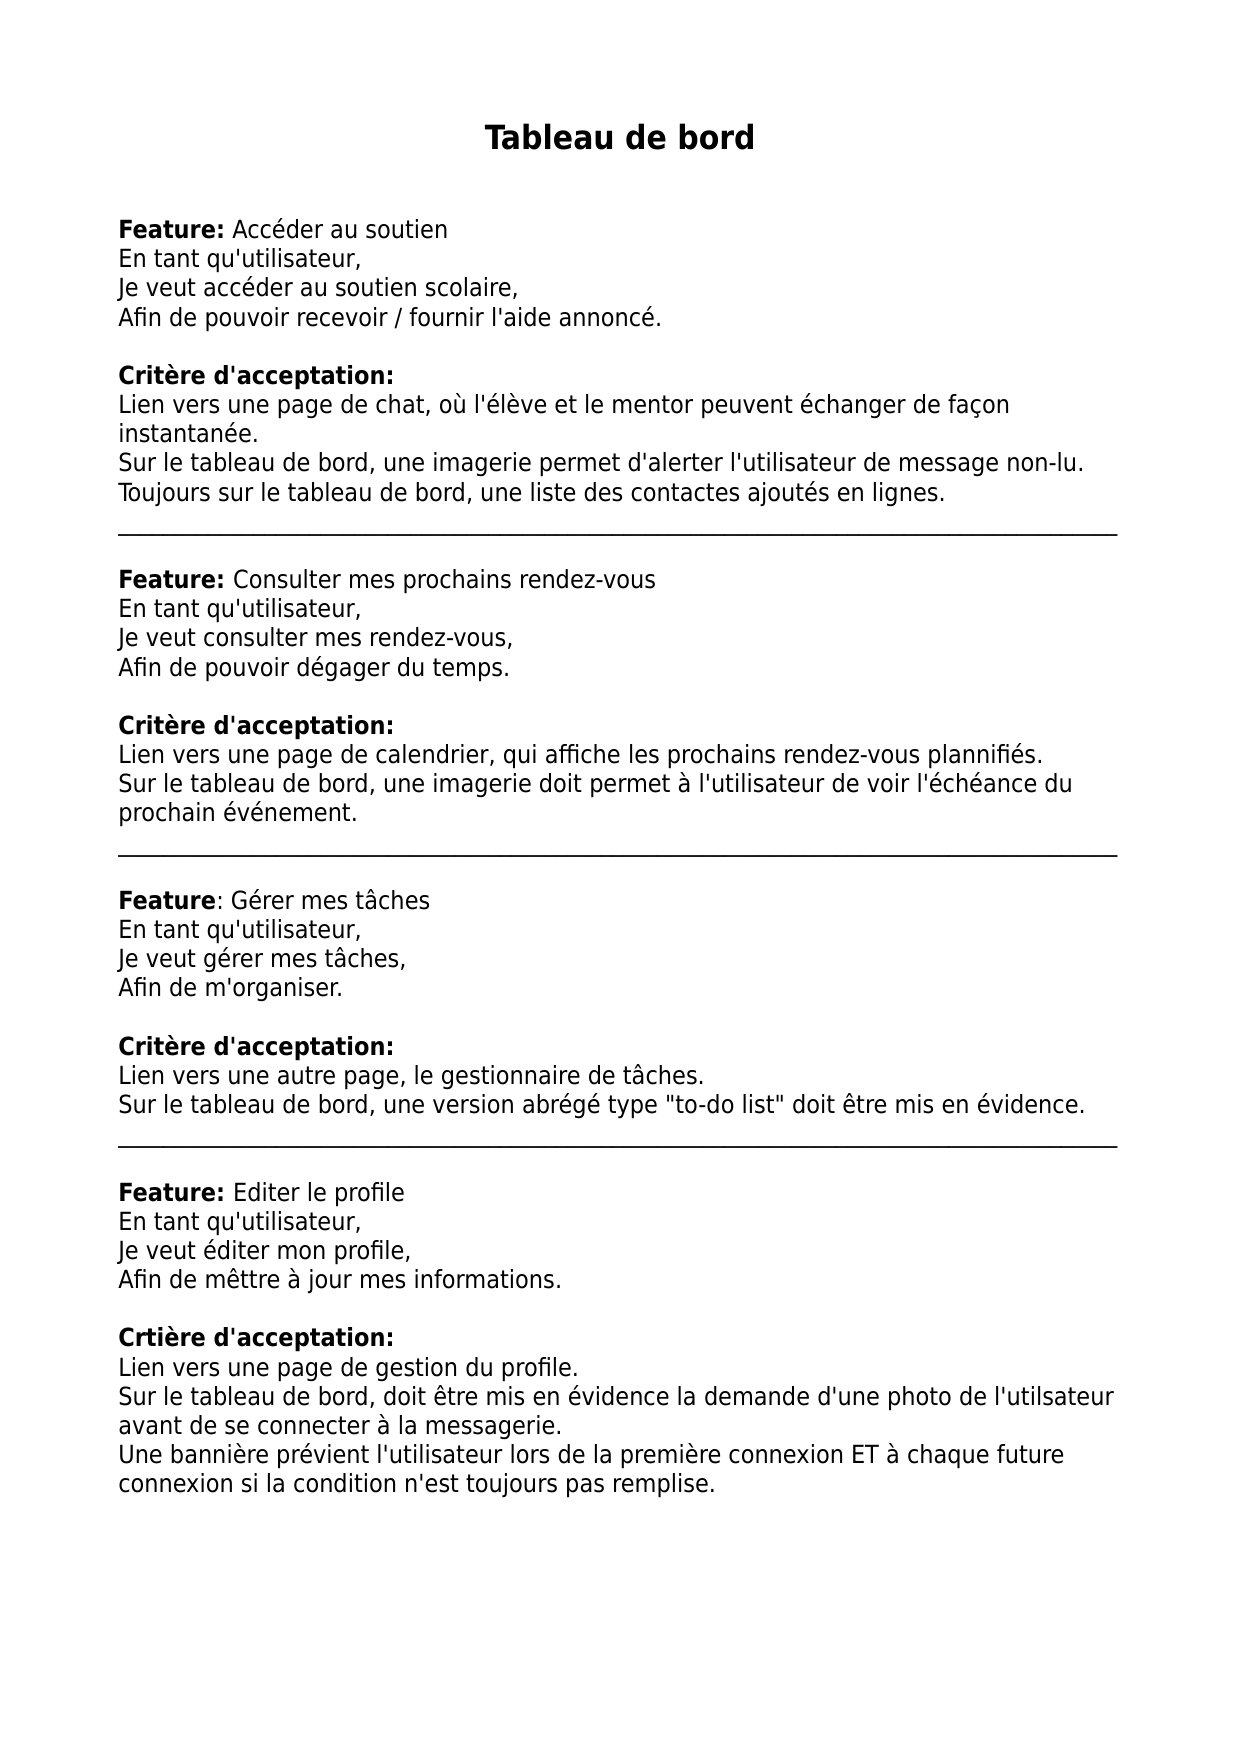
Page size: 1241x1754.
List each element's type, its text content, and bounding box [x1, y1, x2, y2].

text Lien vers une page de calendrier, qui affiche les prochains rendez-vous plannifiés. [118, 740, 1122, 769]
text Critère d'acceptation: [118, 1032, 1122, 1061]
text _________________________________________________________________________________________ [118, 1119, 1122, 1149]
text Feature: Consulter mes prochains rendez-vous [118, 565, 1122, 594]
text Je veut gérer mes tâches, [118, 944, 1122, 974]
text Feature: Editer le profile [118, 1178, 1122, 1207]
text Toujours sur le tableau de bord, une liste des contactes ajoutés en lignes. [118, 478, 1122, 507]
text Sur le tableau de bord, une version abrégé type "to-do list" doit être mis en évidence. [118, 1090, 1122, 1119]
text En tant qu'utilisateur, [118, 244, 1122, 274]
text Afin de pouvoir dégager du temps. [118, 653, 1122, 682]
text Feature: Accéder au soutien [118, 215, 1122, 244]
text Feature: Gérer mes tâches [118, 886, 1122, 915]
text Critère d'acceptation: [118, 361, 1122, 390]
text Crtière d'acceptation: [118, 1324, 1122, 1353]
text Critère d'acceptation: [118, 711, 1122, 740]
text Sur le tableau de bord, une imagerie doit permet à l'utilisateur de voir l'échéance du prochain événement. [118, 769, 1122, 828]
text Tableau de bord [118, 118, 1122, 157]
text Lien vers une autre page, le gestionnaire de tâches. [118, 1061, 1122, 1090]
text Sur le tableau de bord, une imagerie permet d'alerter l'utilisateur de message non-lu. [118, 449, 1122, 478]
text Lien vers une page de chat, où l'élève et le mentor peuvent échanger de façon instantanée. [118, 390, 1122, 449]
text Afin de mêttre à jour mes informations. [118, 1265, 1122, 1294]
text Sur le tableau de bord, doit être mis en évidence la demande d'une photo de l'utilsateur avant de se connecter à la messagerie. [118, 1382, 1122, 1440]
text Afin de pouvoir recevoir / fournir l'aide annoncé. [118, 303, 1122, 332]
text Je veut consulter mes rendez-vous, [118, 624, 1122, 653]
text En tant qu'utilisateur, [118, 915, 1122, 944]
text Je veut accéder au soutien scolaire, [118, 274, 1122, 303]
text Je veut éditer mon profile, [118, 1236, 1122, 1265]
text _________________________________________________________________________________________ [118, 828, 1122, 857]
text _________________________________________________________________________________________ [118, 507, 1122, 536]
text Afin de m'organiser. [118, 974, 1122, 1003]
text En tant qu'utilisateur, [118, 594, 1122, 624]
text En tant qu'utilisateur, [118, 1207, 1122, 1236]
text Lien vers une page de gestion du profile. [118, 1353, 1122, 1382]
text Une bannière prévient l'utilisateur lors de la première connexion ET à chaque future connexion si la condition n'est toujours pas remplise. [118, 1440, 1122, 1499]
